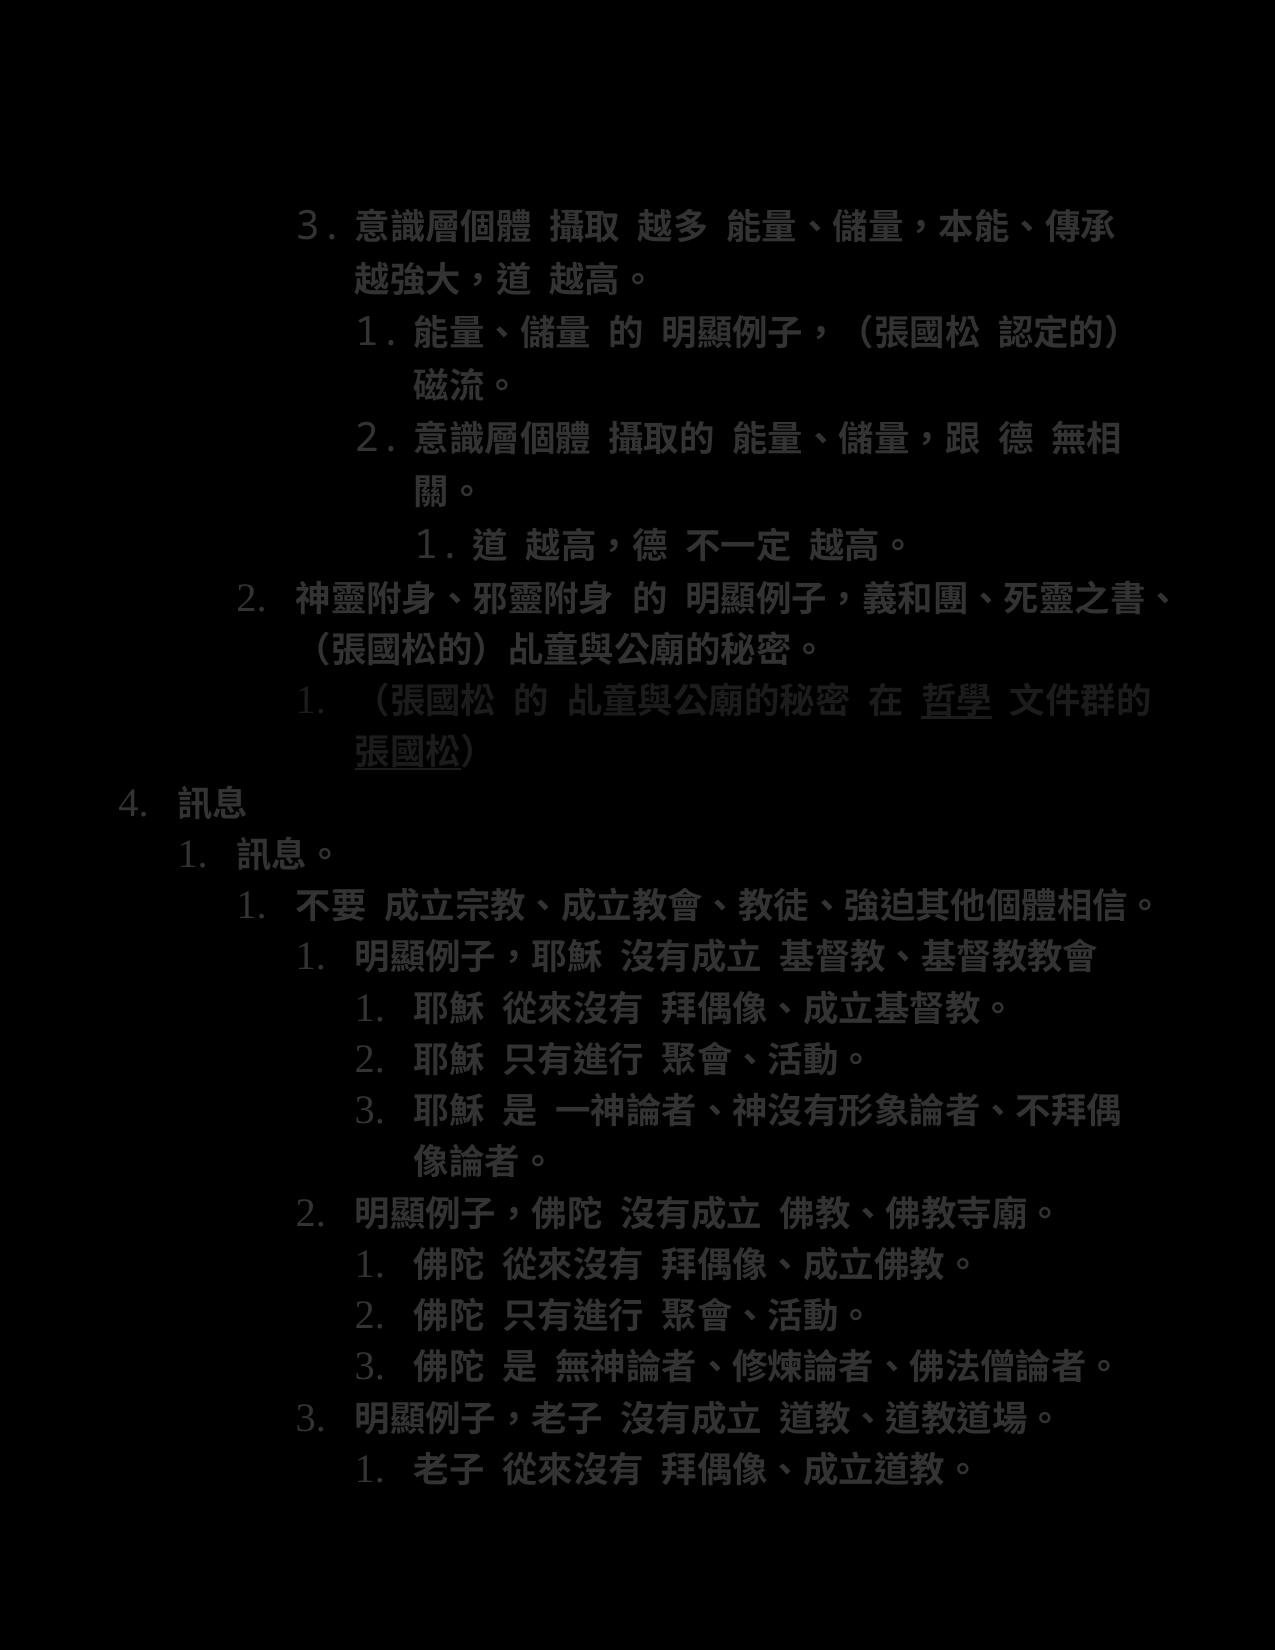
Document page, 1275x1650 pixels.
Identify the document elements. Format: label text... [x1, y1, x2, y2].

list 明顯例子，耶穌 沒有成立 基督教、基督教教會 [295, 929, 1157, 980]
list 道 越高，德 不一定 越高。 [413, 515, 1157, 570]
list 佛陀 從來沒有 拜偶像、成立佛教。 [354, 1236, 1157, 1287]
list 訊息。 [177, 826, 1157, 877]
list 不要 成立宗教、成立教會、教徒、強迫其他個體相信。 [236, 877, 1157, 929]
list 老子 從來沒有 拜偶像、成立道教。 [354, 1441, 1157, 1492]
list 耶穌 是 一神論者、神沒有形象論者、不拜偶像論者。 [354, 1082, 1157, 1185]
list 神靈附身、邪靈附身 的 明顯例子，義和團、死靈之書、（張國松的）乩童與公廟的秘密。 [236, 570, 1157, 672]
list 訊息 [118, 775, 1157, 826]
list 佛陀 只有進行 聚會、活動。 [354, 1287, 1157, 1339]
list 佛陀 是 無神論者、修煉論者、佛法僧論者。 [354, 1339, 1157, 1390]
list 意識層個體 攝取 越多 能量、儲量，本能、傳承 越強大，道 越高。 [295, 196, 1157, 302]
list 明顯例子，佛陀 沒有成立 佛教、佛教寺廟。 [295, 1185, 1157, 1236]
list 耶穌 從來沒有 拜偶像、成立基督教。 [354, 980, 1157, 1031]
list 明顯例子，老子 沒有成立 道教、道教道場。 [295, 1390, 1157, 1441]
list 耶穌 只有進行 聚會、活動。 [354, 1031, 1157, 1082]
list （張國松 的 乩童與公廟的秘密 在 哲學 文件群的 張國松） [295, 672, 1157, 775]
list 意識層個體 攝取的 能量、儲量，跟 德 無相關。 [354, 408, 1157, 515]
list 能量、儲量 的 明顯例子，（張國松 認定的）磁流。 [354, 302, 1157, 408]
